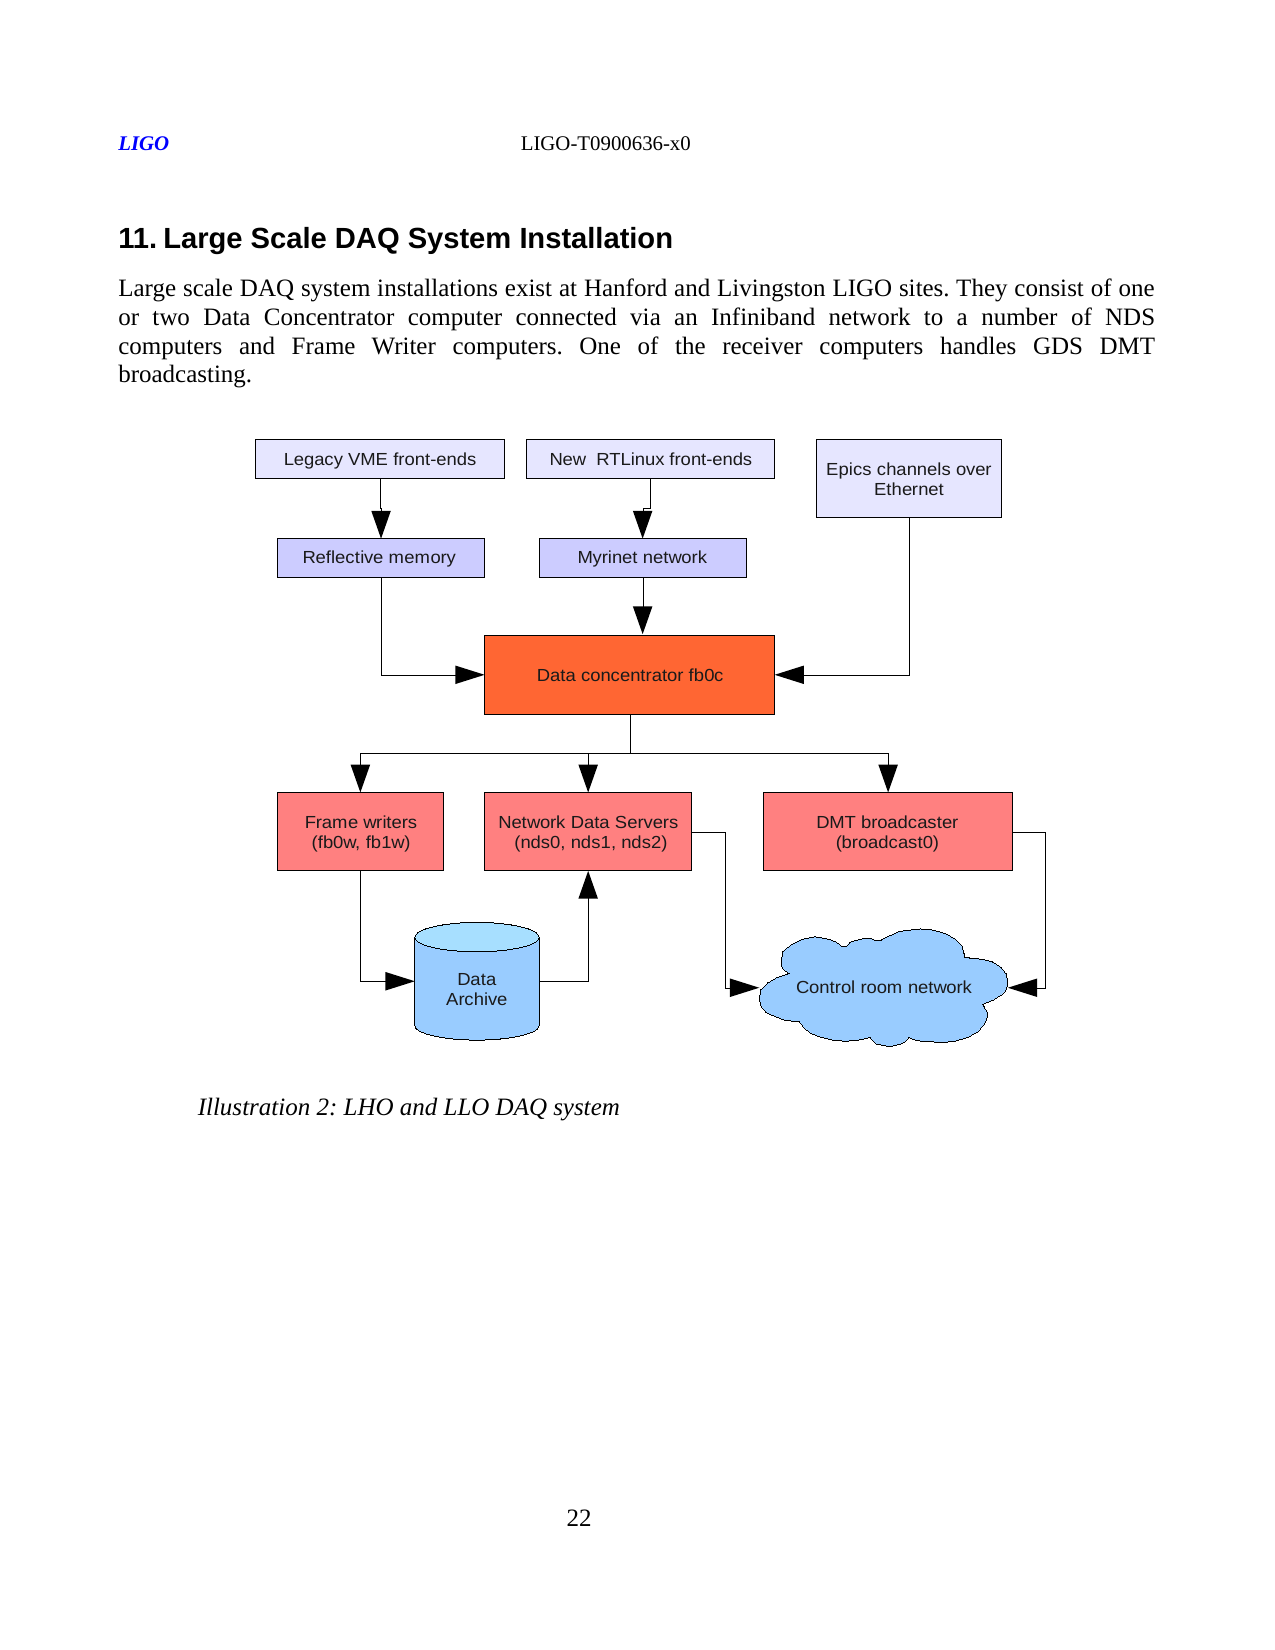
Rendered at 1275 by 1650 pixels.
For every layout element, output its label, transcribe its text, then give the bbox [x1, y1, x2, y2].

text Large scale DAQ system installations exist at Hanford and Livingston LIGO sites. They consist of one or two Data Concentrator computer connected via an Infiniband network to a number of NDS computers and Frame Writer computers. One of the receiver computers handles GDS DMT broadcasting. [118, 273, 1157, 388]
subtitle Large Scale DAQ System Installation [118, 221, 1157, 254]
text Illustration 2: LHO and LLO DAQ system [198, 417, 1073, 1121]
